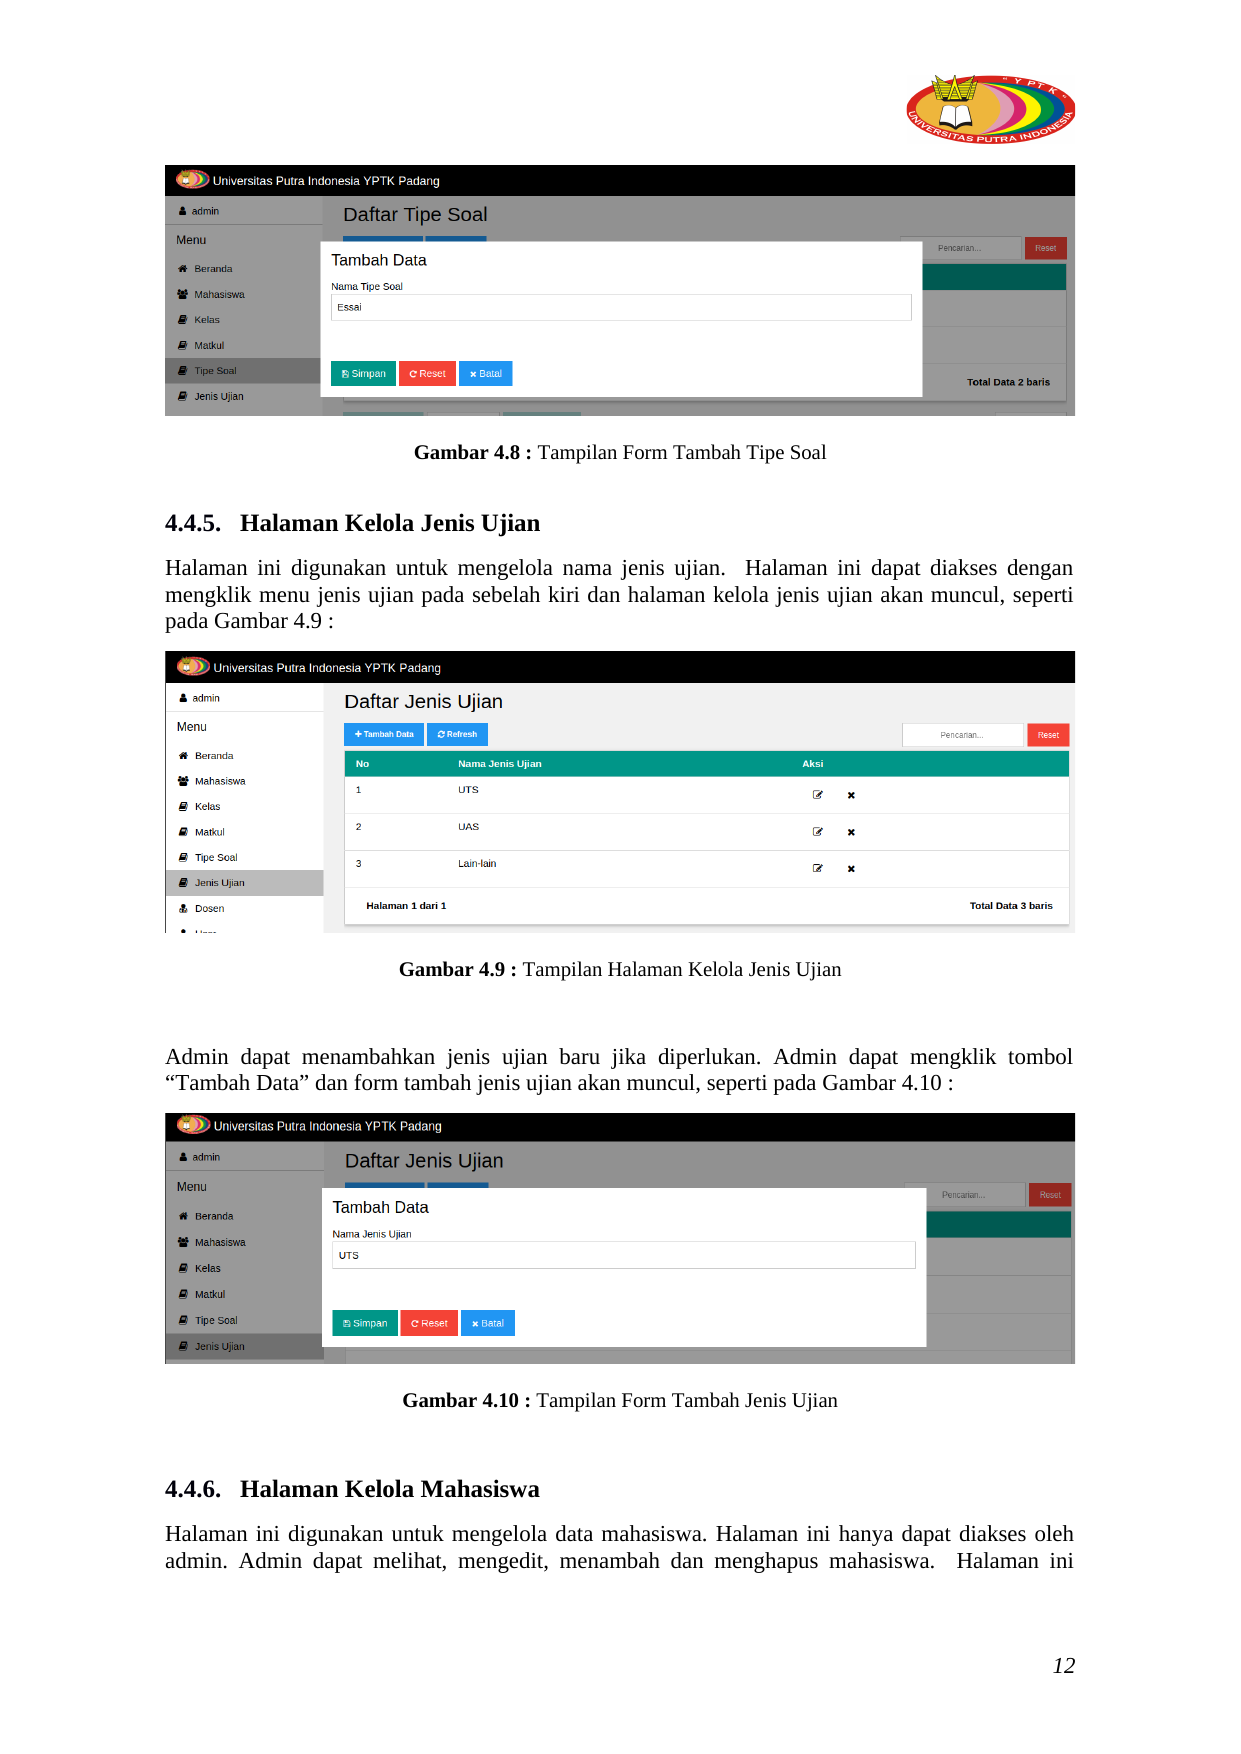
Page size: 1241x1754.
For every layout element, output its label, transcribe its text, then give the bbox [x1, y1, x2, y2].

text Halaman ini digunakan untuk mengelola nama jenis ujian. Halaman ini dapat diakses dengan mengklik menu jenis ujian pada sebelah kiri dan halaman kelola jenis ujian akan muncul, seperti pada Gambar 4.9 : [165, 554, 1075, 633]
text Gambar 4.9 : Tampilan Halaman Kelola Jenis Ujian [165, 933, 1075, 981]
text Gambar 4.8 : Tampilan Form Tambah Tipe Soal [165, 416, 1075, 464]
picture [906, 75, 1076, 144]
picture [165, 1113, 1076, 1364]
picture [165, 651, 1076, 933]
list Halaman Kelola Jenis Ujian [165, 508, 1075, 537]
picture [165, 165, 1076, 416]
text Gambar 4.10 : Tampilan Form Tambah Jenis Ujian [165, 1364, 1075, 1412]
text Admin dapat menambahkan jenis ujian baru jika diperlukan. Admin dapat mengklik tombol “Tambah Data” dan form tambah jenis ujian akan muncul, seperti pada Gambar 4.10 : [165, 1043, 1075, 1096]
list Halaman Kelola Mahasiswa [165, 1474, 1075, 1503]
text Halaman ini digunakan untuk mengelola data mahasiswa. Halaman ini hanya dapat diakses oleh admin. Admin dapat melihat, mengedit, menambah dan menghapus mahasiswa. Halaman ini [165, 1520, 1075, 1573]
